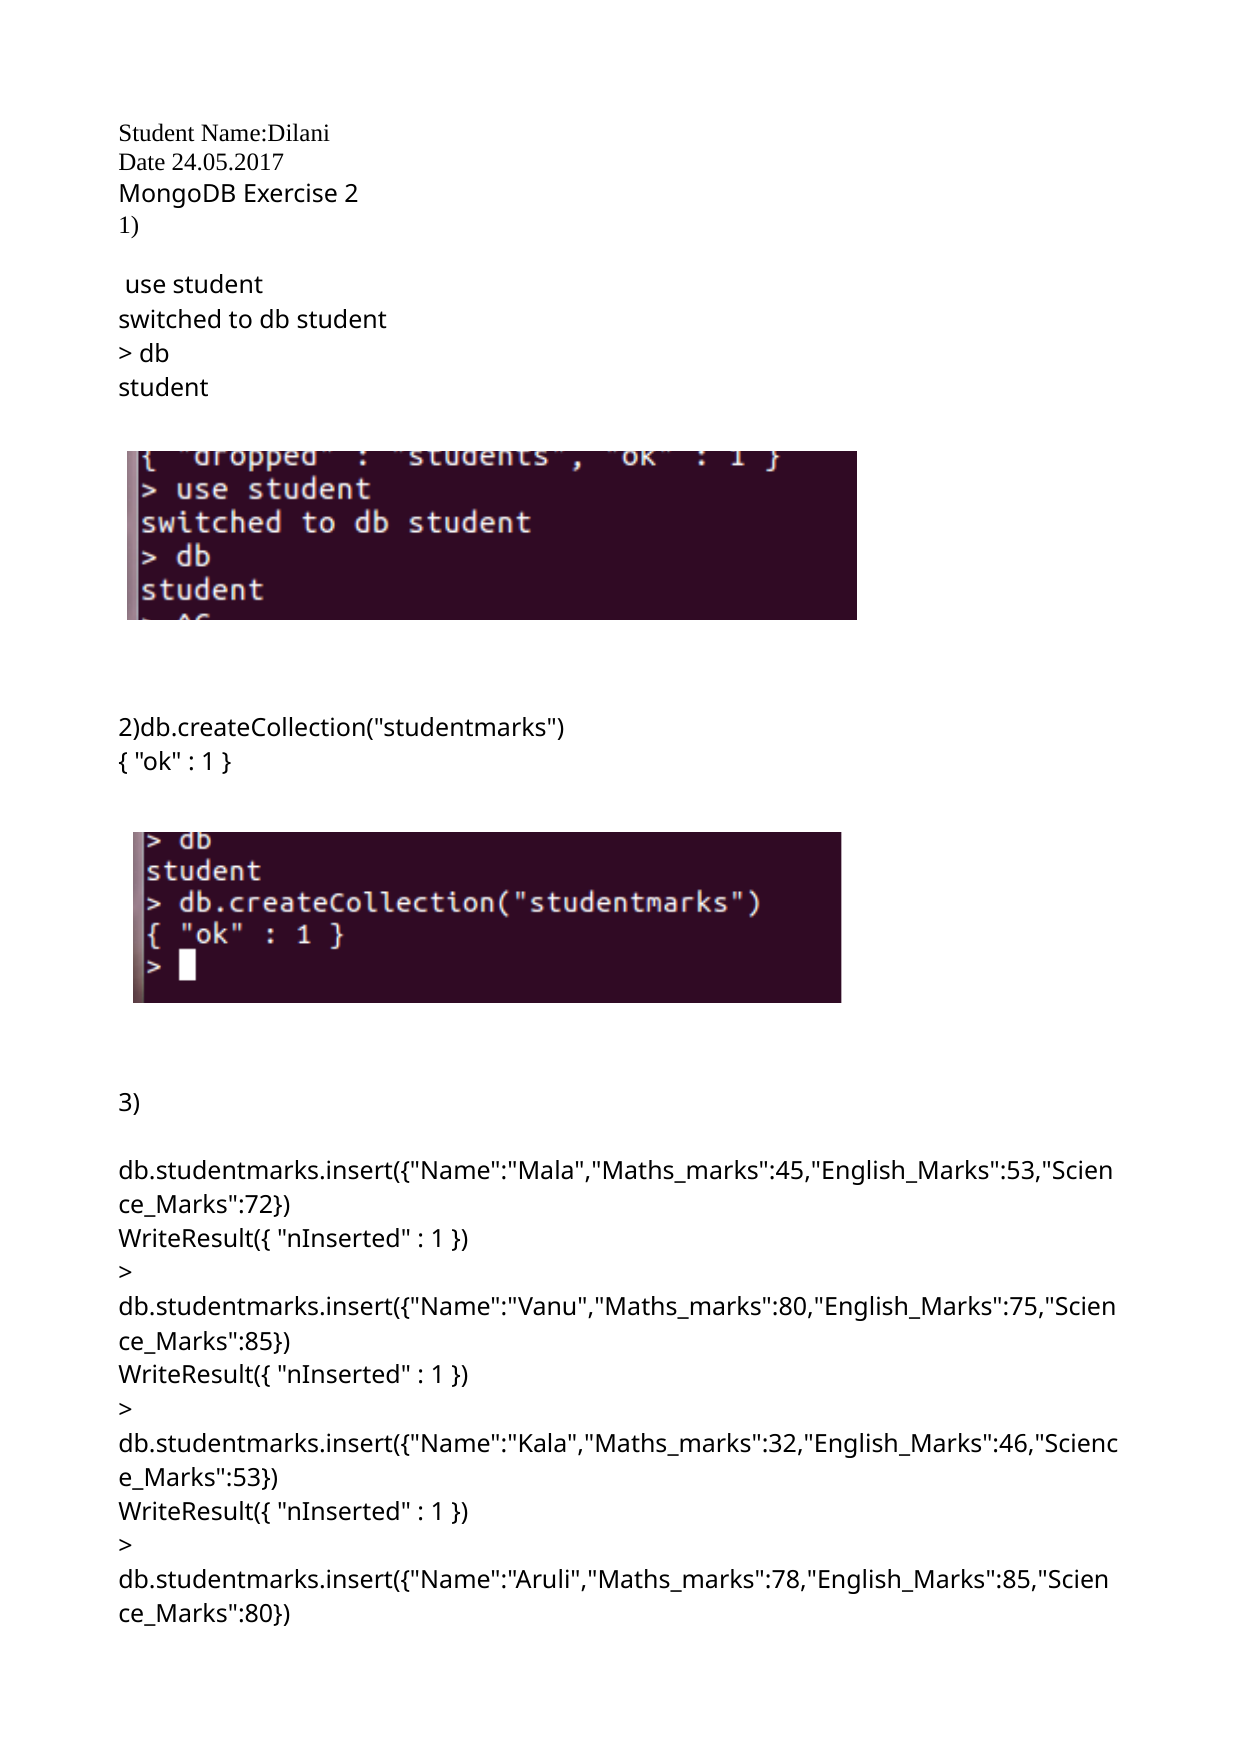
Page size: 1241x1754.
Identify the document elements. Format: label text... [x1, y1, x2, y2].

text MongoDB Exercise 2 [118, 176, 1122, 210]
text > db.studentmarks.insert({"Name":"Aruli","Maths_marks":78,"English_Marks":85,"Science_Marks":80}) [118, 1527, 1122, 1630]
text WriteResult({ "nInserted" : 1 }) [118, 1493, 1122, 1527]
text switched to db student [118, 301, 1122, 335]
text 1) [118, 210, 1122, 238]
text WriteResult({ "nInserted" : 1 }) [118, 1357, 1122, 1391]
picture [127, 564, 207, 620]
text use student [118, 267, 1122, 301]
text Student Name:Dilani [118, 118, 1122, 147]
text > db.studentmarks.insert({"Name":"Kala","Maths_marks":32,"English_Marks":46,"Science_Marks":53}) [118, 1391, 1122, 1493]
text { "ok" : 1 } [118, 744, 1122, 778]
text > db [118, 335, 1122, 369]
text db.studentmarks.insert({"Name":"Mala","Maths_marks":45,"English_Marks":53,"Science_Marks":72}) [118, 1119, 1122, 1221]
text WriteResult({ "nInserted" : 1 }) [118, 1221, 1122, 1255]
text student [118, 369, 1122, 403]
text 2)db.createCollection("studentmarks") [118, 710, 1122, 744]
text > db.studentmarks.insert({"Name":"Vanu","Maths_marks":80,"English_Marks":75,"Science_Marks":85}) [118, 1255, 1122, 1357]
text 3) [118, 1085, 1122, 1119]
text Date 24.05.2017 [118, 147, 1122, 176]
